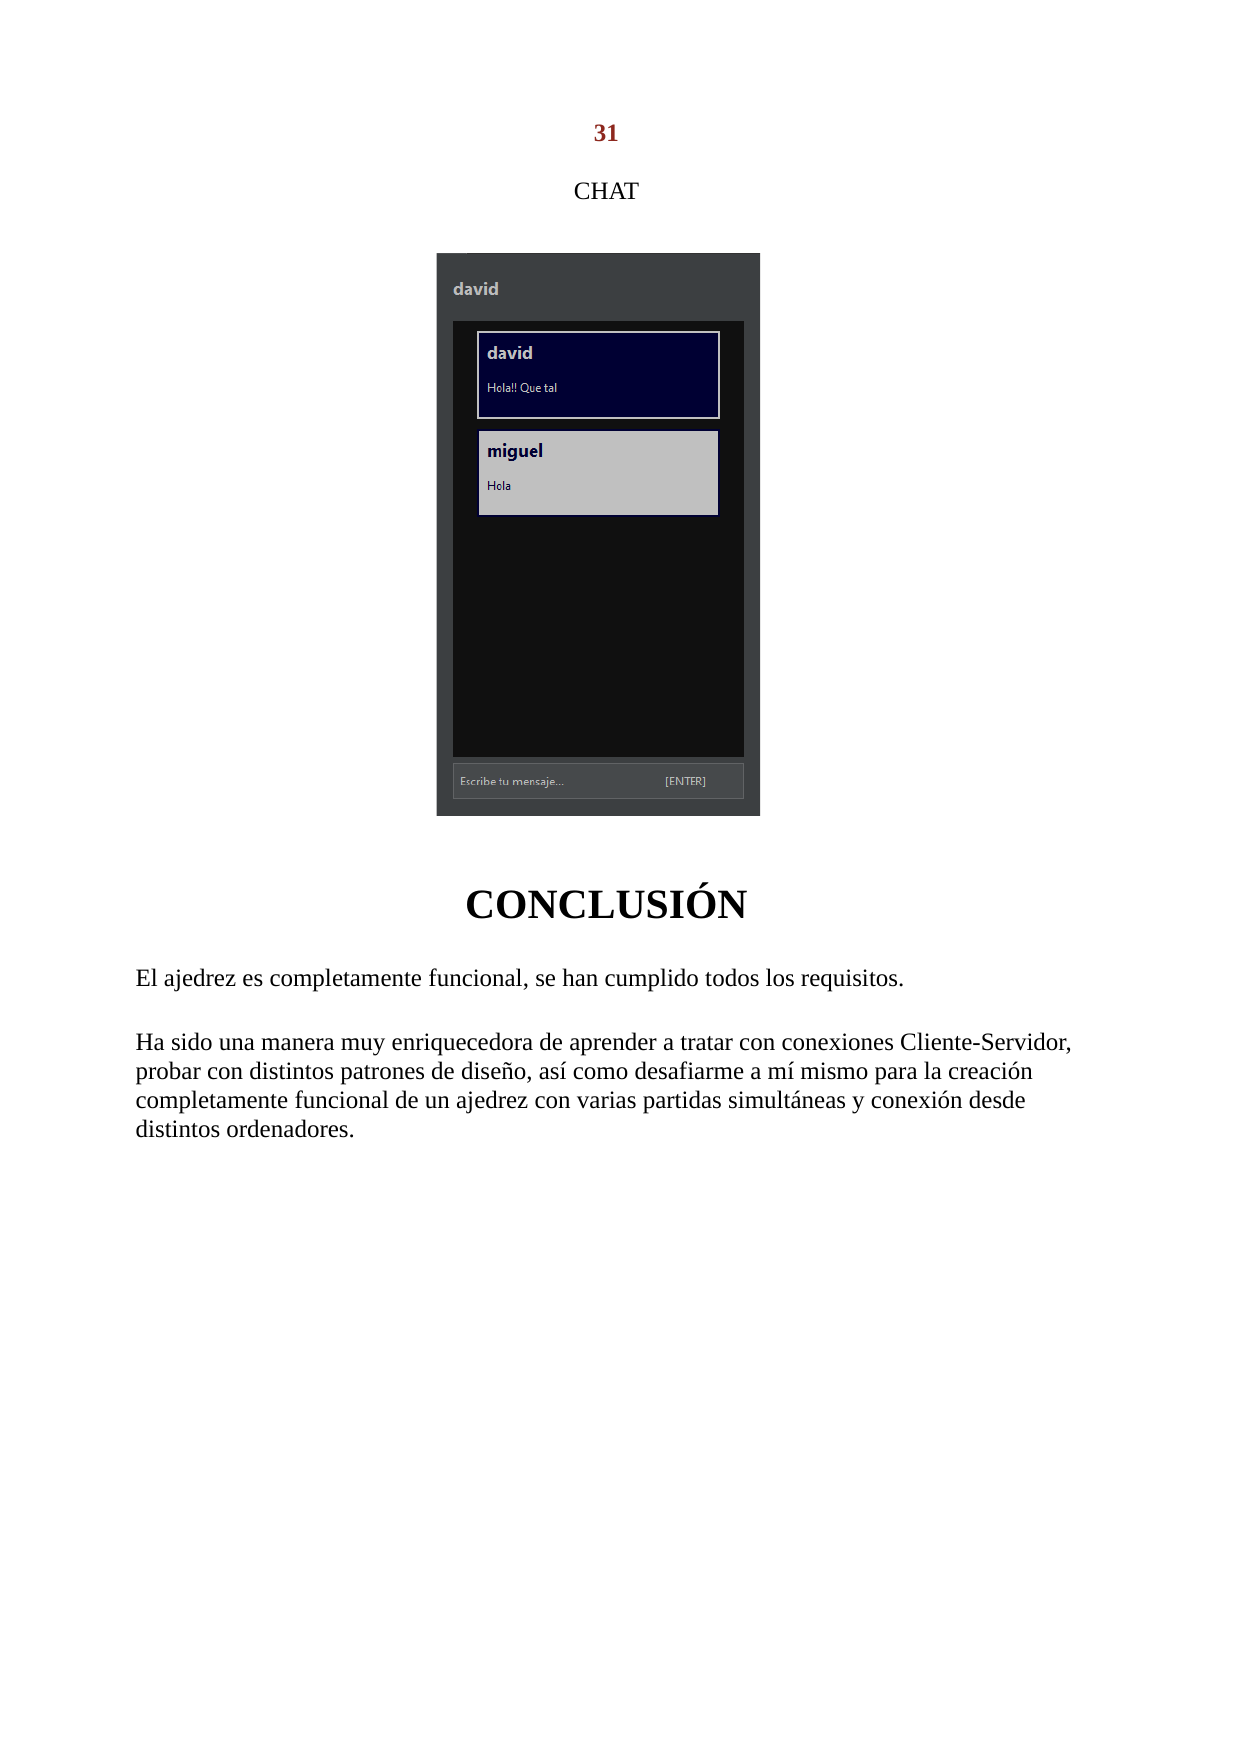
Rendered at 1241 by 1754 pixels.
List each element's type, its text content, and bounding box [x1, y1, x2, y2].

picture [436, 253, 761, 816]
text El ajedrez es completamente funcional, se han cumplido todos los requisitos. [135, 963, 1077, 992]
text Ha sido una manera muy enriquecedora de aprender a tratar con conexiones Cliente-Servidor, probar con distintos patrones de diseño, así como desafiarme a mí mismo para la creación completamente funcional de un ajedrez con varias partidas simultáneas y conexión desde distintos ordenadores. [135, 1027, 1077, 1142]
text CHAT [135, 176, 1077, 205]
text CONCLUSIÓN [135, 879, 1077, 927]
